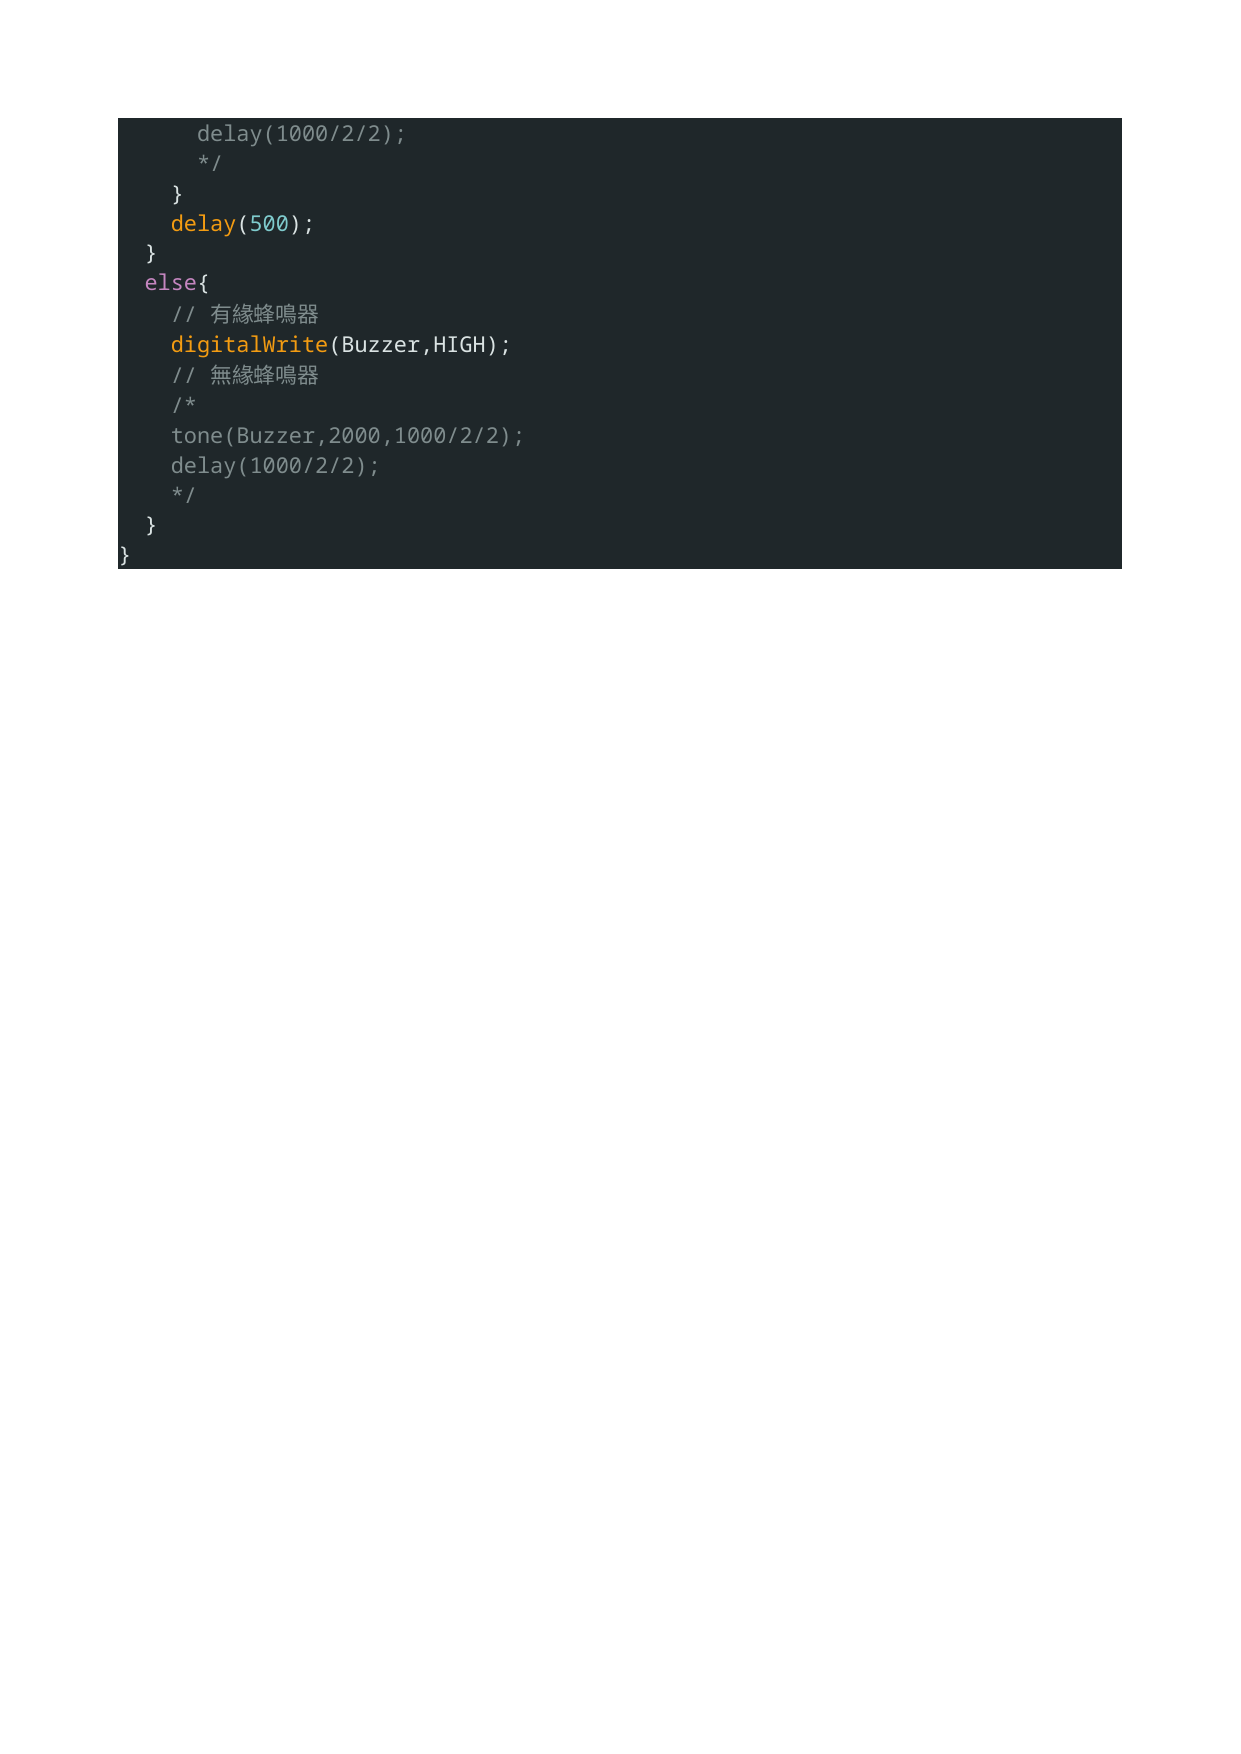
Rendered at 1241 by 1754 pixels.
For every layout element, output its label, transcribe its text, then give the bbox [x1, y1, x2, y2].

text else{ [118, 267, 1122, 297]
text tone(Buzzer,2000,1000/2/2); [118, 420, 1122, 450]
text } [118, 509, 1122, 539]
text // 有緣蜂鳴器 [118, 297, 1122, 329]
text } [118, 178, 1122, 207]
text } [118, 539, 1122, 569]
text // 無緣蜂鳴器 [118, 358, 1122, 390]
text } [118, 237, 1122, 267]
text delay(1000/2/2); [118, 118, 1122, 148]
text /* [118, 390, 1122, 420]
text delay(500); [118, 207, 1122, 237]
text */ [118, 148, 1122, 178]
text delay(1000/2/2); [118, 450, 1122, 479]
text digitalWrite(Buzzer,HIGH); [118, 329, 1122, 358]
text */ [118, 479, 1122, 509]
